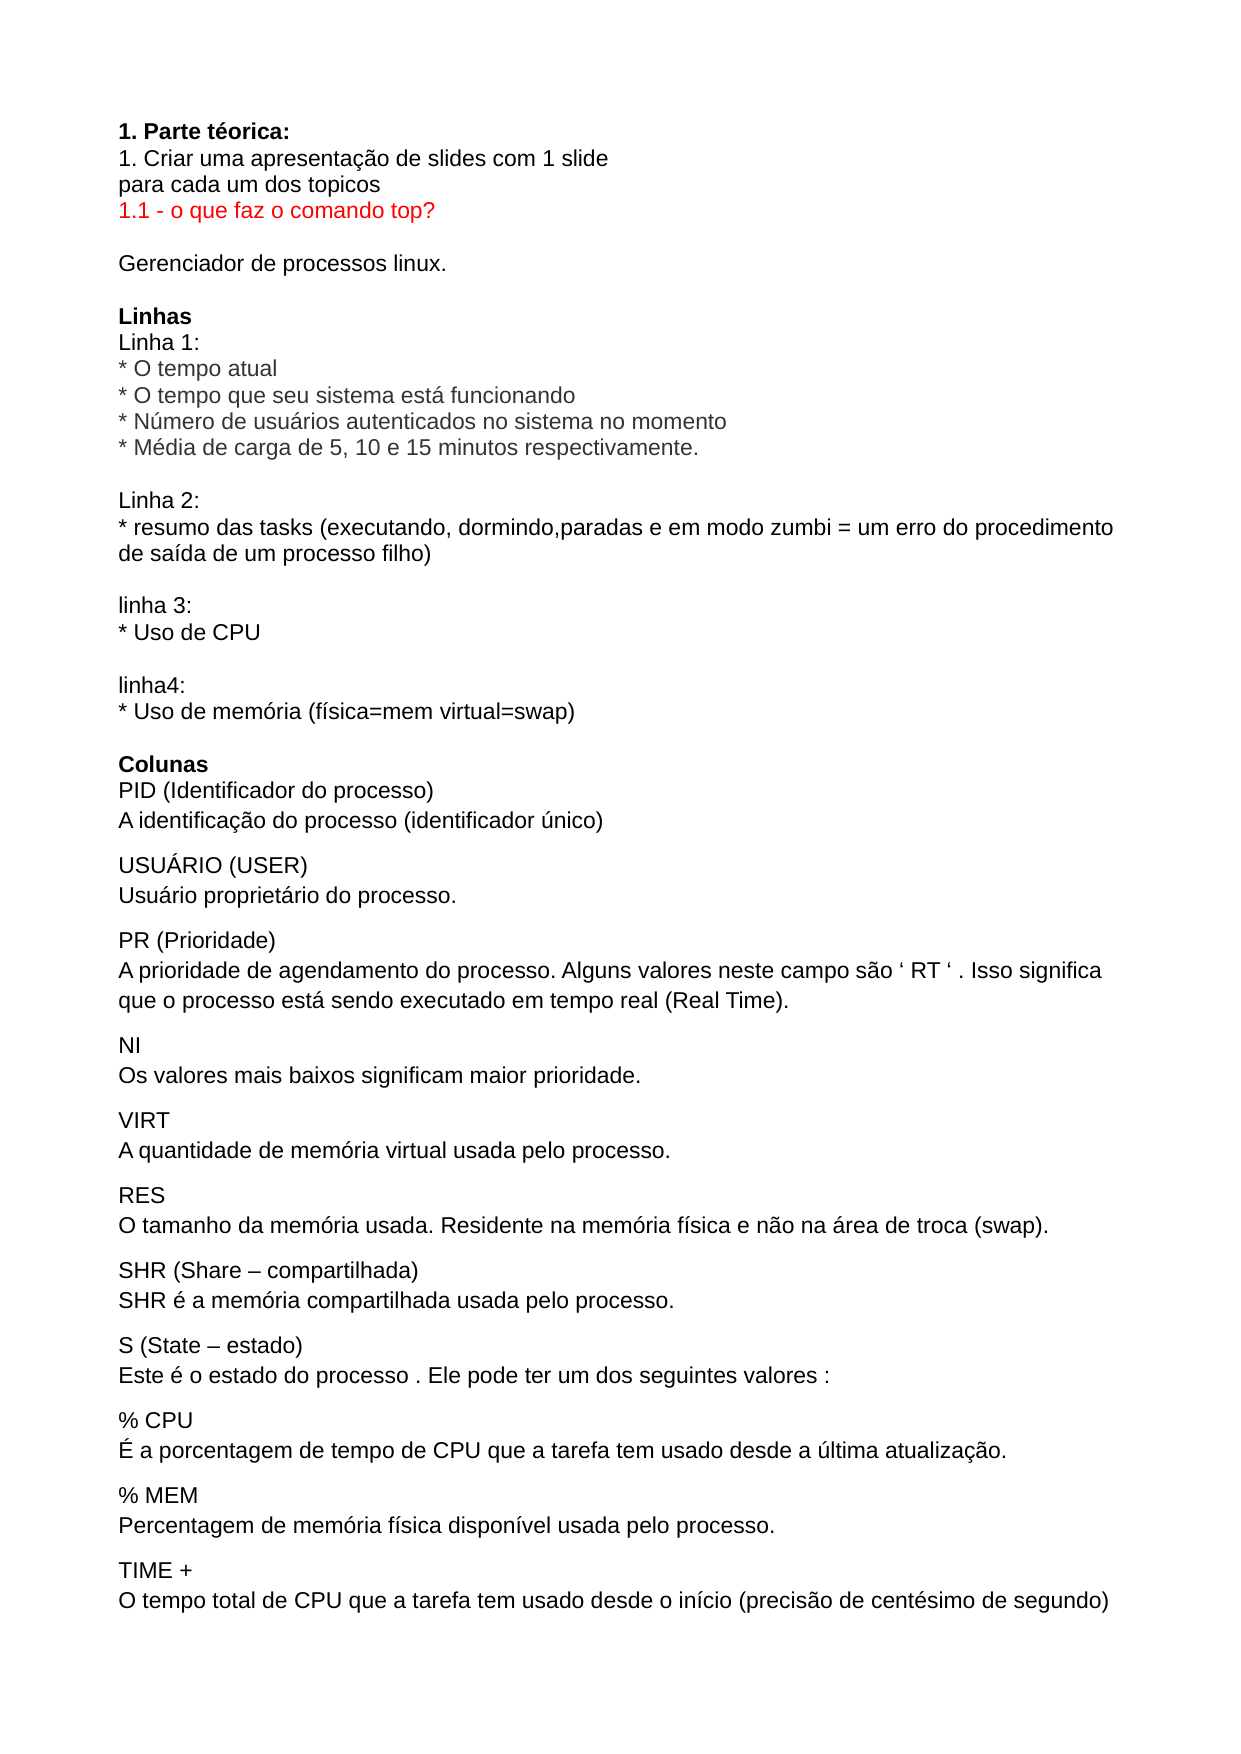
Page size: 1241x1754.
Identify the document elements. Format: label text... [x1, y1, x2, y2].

text PID (Identificador do processo) A identificação do processo (identificador único) [118, 777, 1122, 833]
text Linha 2: [118, 487, 1122, 513]
text * O tempo atual * O tempo que seu sistema está funcionando * Número de usuários autenticados no sistema no momento * Média de carga de 5, 10 e 15 minutos respectivamente. [118, 355, 1122, 461]
text TIME + O tempo total de CPU que a tarefa tem usado desde o início (precisão de centésimo de segundo) [118, 1557, 1122, 1614]
text RES O tamanho da memória usada. Residente na memória física e não na área de troca (swap). [118, 1182, 1122, 1239]
text linha4: [118, 672, 1122, 698]
text Gerenciador de processos linux. [118, 250, 1122, 276]
text Linha 1: [118, 329, 1122, 355]
text para cada um dos topicos [118, 171, 1122, 197]
text 1.1 - o que faz o comando top? [118, 197, 1122, 223]
text % MEM Percentagem de memória física disponível usada pelo processo. [118, 1482, 1122, 1539]
text * Uso de memória (física=mem virtual=swap) [118, 698, 1122, 724]
text SHR (Share – compartilhada) SHR é a memória compartilhada usada pelo processo. [118, 1257, 1122, 1314]
text NI Os valores mais baixos significam maior prioridade. [118, 1032, 1122, 1089]
text 1. Criar uma apresentação de slides com 1 slide [118, 144, 1122, 171]
text Linhas [118, 303, 1122, 329]
text VIRT A quantidade de memória virtual usada pelo processo. [118, 1107, 1122, 1164]
text * Uso de CPU [118, 619, 1122, 645]
text PR (Prioridade) A prioridade de agendamento do processo. Alguns valores neste campo são ‘ RT ‘ . Isso significa que o processo está sendo executado em tempo real (Real Time). [118, 927, 1122, 1014]
text Colunas [118, 751, 1122, 777]
text S (State – estado) Este é o estado do processo . Ele pode ter um dos seguintes valores : [118, 1332, 1122, 1389]
text 1. Parte téorica: [118, 118, 1122, 144]
text USUÁRIO (USER) Usuário proprietário do processo. [118, 852, 1122, 908]
text * resumo das tasks (executando, dormindo,paradas e em modo zumbi = um erro do procedimento de saída de um processo filho) [118, 513, 1122, 566]
text linha 3: [118, 592, 1122, 619]
text % CPU É a porcentagem de tempo de CPU que a tarefa tem usado desde a última atualização. [118, 1407, 1122, 1464]
